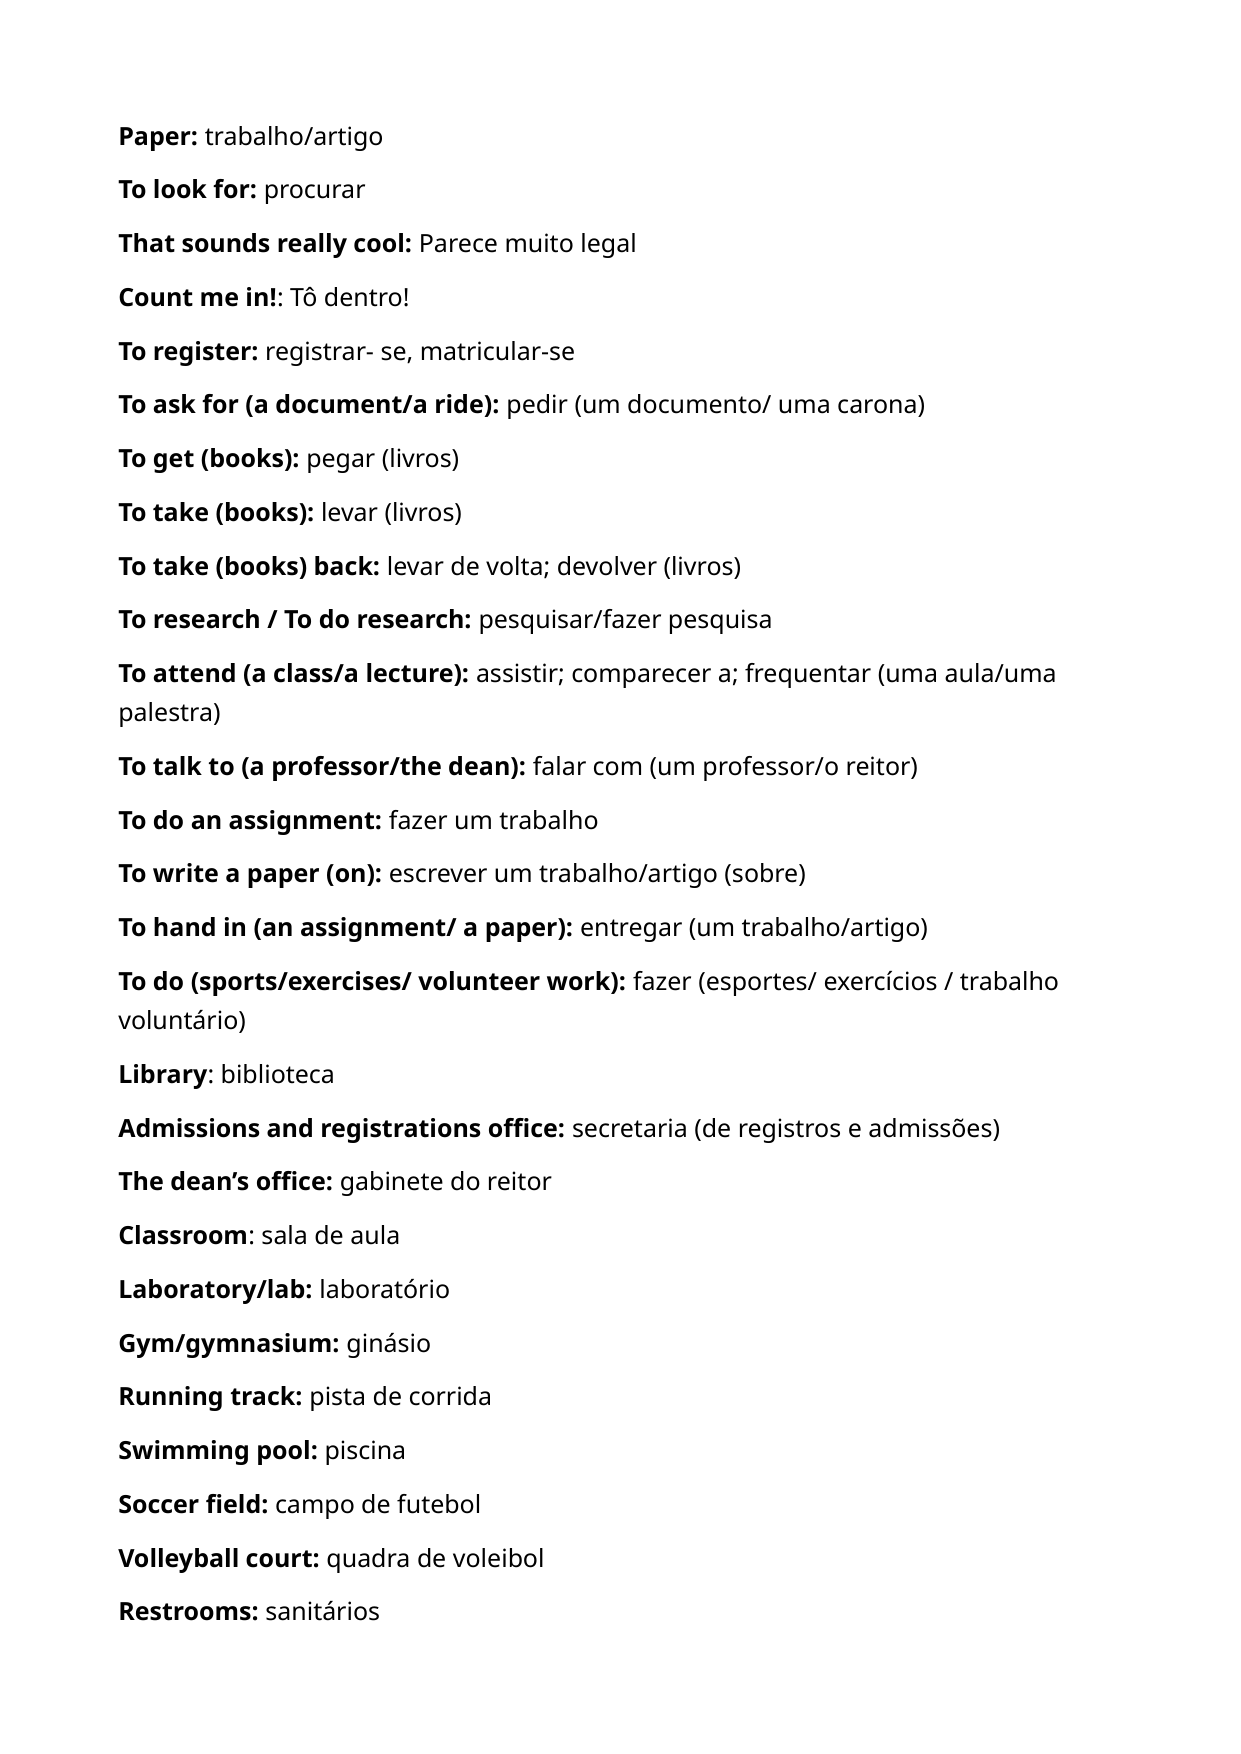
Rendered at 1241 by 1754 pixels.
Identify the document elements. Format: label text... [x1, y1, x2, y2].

text To look for: procurar [118, 172, 1122, 206]
text Admissions and registrations office: secretaria (de registros e admissões) [118, 1110, 1122, 1144]
text Soccer field: campo de futebol [118, 1486, 1122, 1521]
text Library: biblioteca [118, 1056, 1122, 1091]
text To hand in (an assignment/ a paper): entregar (um trabalho/artigo) [118, 910, 1122, 944]
text To research / To do research: pesquisar/fazer pesquisa [118, 602, 1122, 636]
text Restrooms: sanitários [118, 1594, 1122, 1628]
text The dean’s office: gabinete do reitor [118, 1164, 1122, 1198]
text To take (books) back: levar de volta; devolver (livros) [118, 548, 1122, 582]
text Classroom: sala de aula [118, 1218, 1122, 1252]
text Count me in!: Tô dentro! [118, 279, 1122, 313]
text Volleyball court: quadra de voleibol [118, 1540, 1122, 1574]
text To ask for (a document/a ride): pedir (um documento/ uma carona) [118, 387, 1122, 421]
text Running track: pista de corrida [118, 1379, 1122, 1413]
text To get (books): pegar (livros) [118, 441, 1122, 475]
text To talk to (a professor/the dean): falar com (um professor/o reitor) [118, 748, 1122, 783]
text To attend (a class/a lecture): assistir; comparecer a; frequentar (uma aula/uma palestra) [118, 656, 1122, 729]
text Gym/gymnasium: ginásio [118, 1325, 1122, 1359]
text That sounds really cool: Parece muito legal [118, 226, 1122, 260]
text To do (sports/exercises/ volunteer work): fazer (esportes/ exercícios / trabalho voluntário) [118, 963, 1122, 1037]
text Swimming pool: piscina [118, 1433, 1122, 1467]
text To do an assignment: fazer um trabalho [118, 802, 1122, 836]
text Paper: trabalho/artigo [118, 118, 1122, 152]
text To register: registrar- se, matricular-se [118, 333, 1122, 367]
text To take (books): levar (livros) [118, 494, 1122, 528]
text To write a paper (on): escrever um trabalho/artigo (sobre) [118, 856, 1122, 890]
text Laboratory/lab: laboratório [118, 1271, 1122, 1306]
